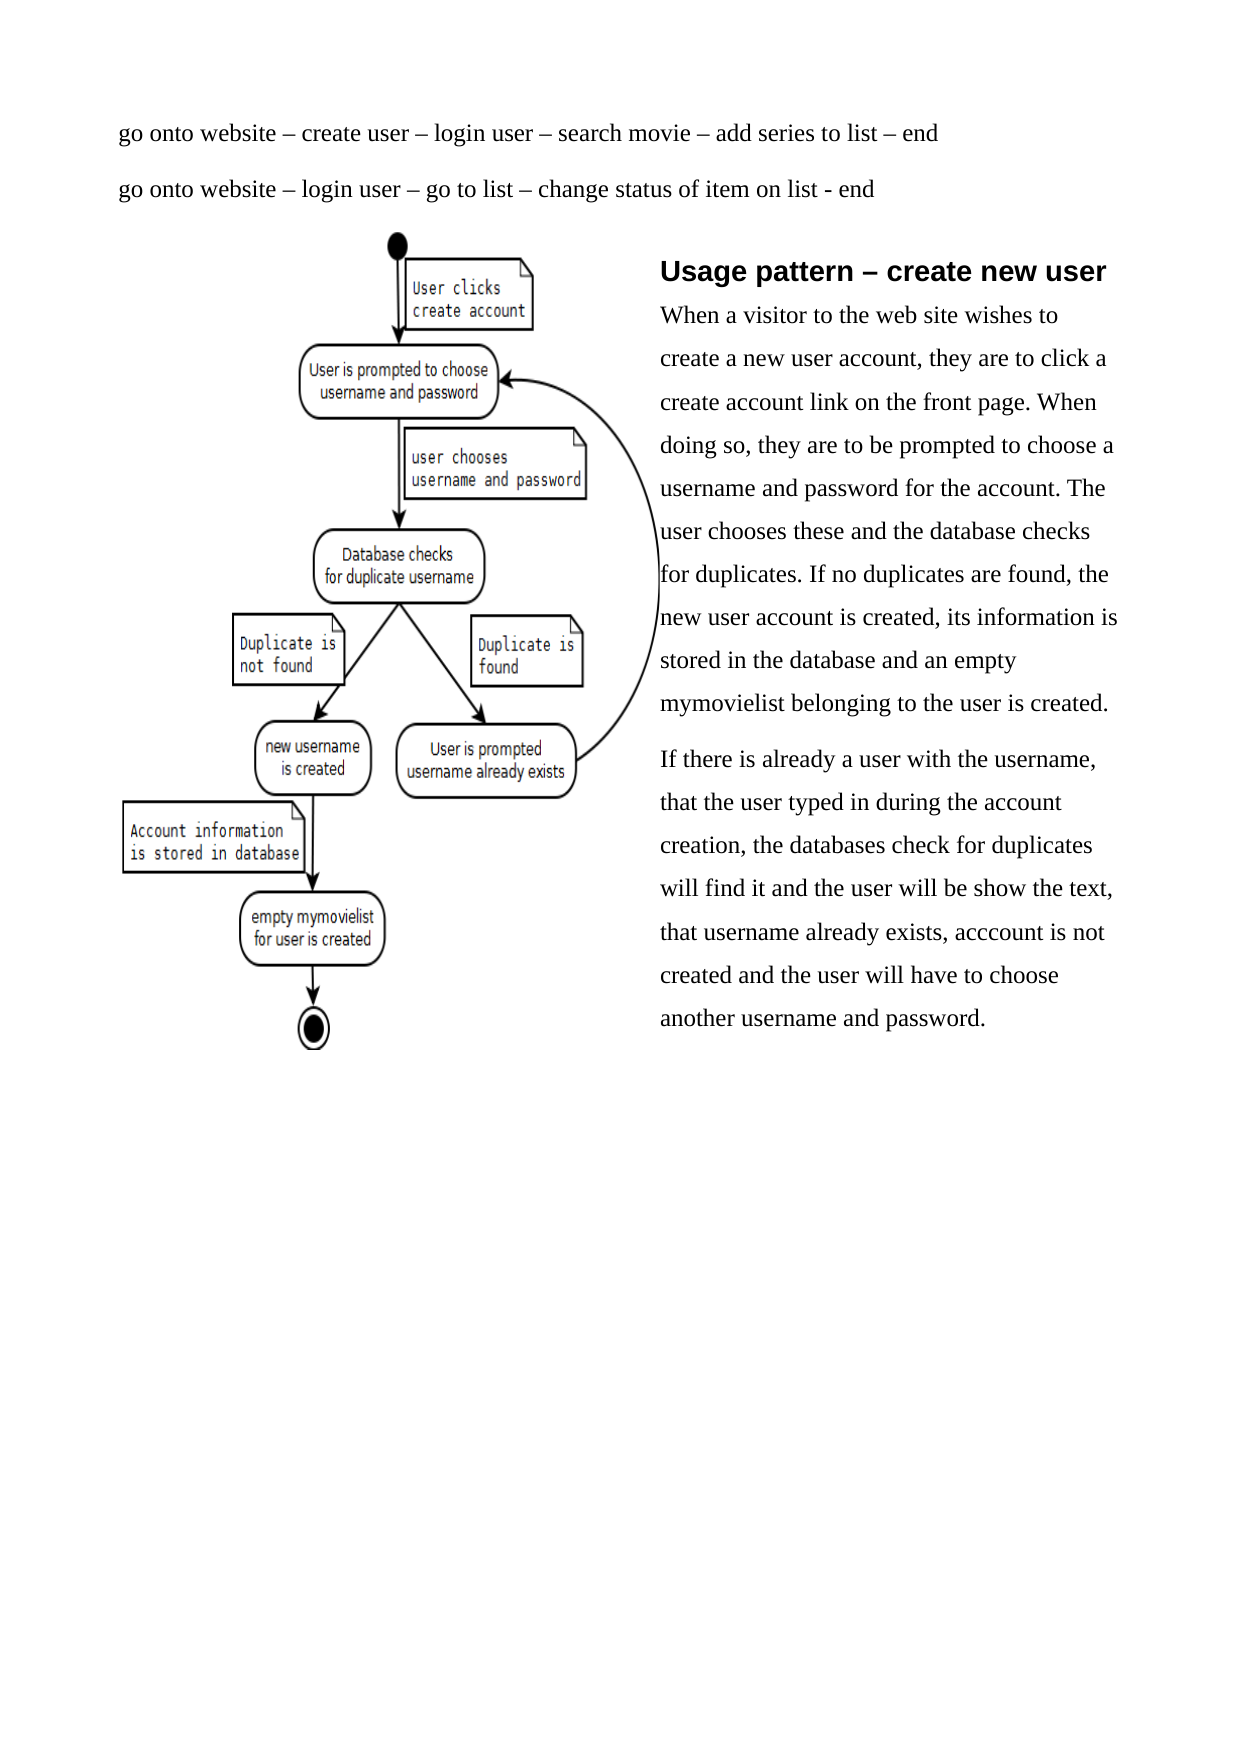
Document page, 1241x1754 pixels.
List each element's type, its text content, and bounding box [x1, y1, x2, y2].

text go onto website – create user – login user – search movie – add series to list – end [118, 118, 1122, 147]
text go onto website – login user – go to list – change status of item on list - end [118, 174, 1122, 202]
picture [122, 231, 660, 1050]
text If there is already a user with the username, that the user typed in during the account creation, the databases check for duplicates will find it and the user will be show the text, that username already exists, acccount is not created and the user will have to choose another username and password. [660, 744, 1122, 1032]
subtitle Usage pattern – create new user [660, 254, 1122, 288]
text When a visitor to the web site wishes to create a new user account, they are to click a create account link on the front page. When doing so, they are to be prompted to choose a username and password for the account. The user chooses these and the database checks for duplicates. If no duplicates are found, the new user account is created, its information is stored in the database and an empty mymovielist belonging to the user is created. [660, 300, 1122, 717]
